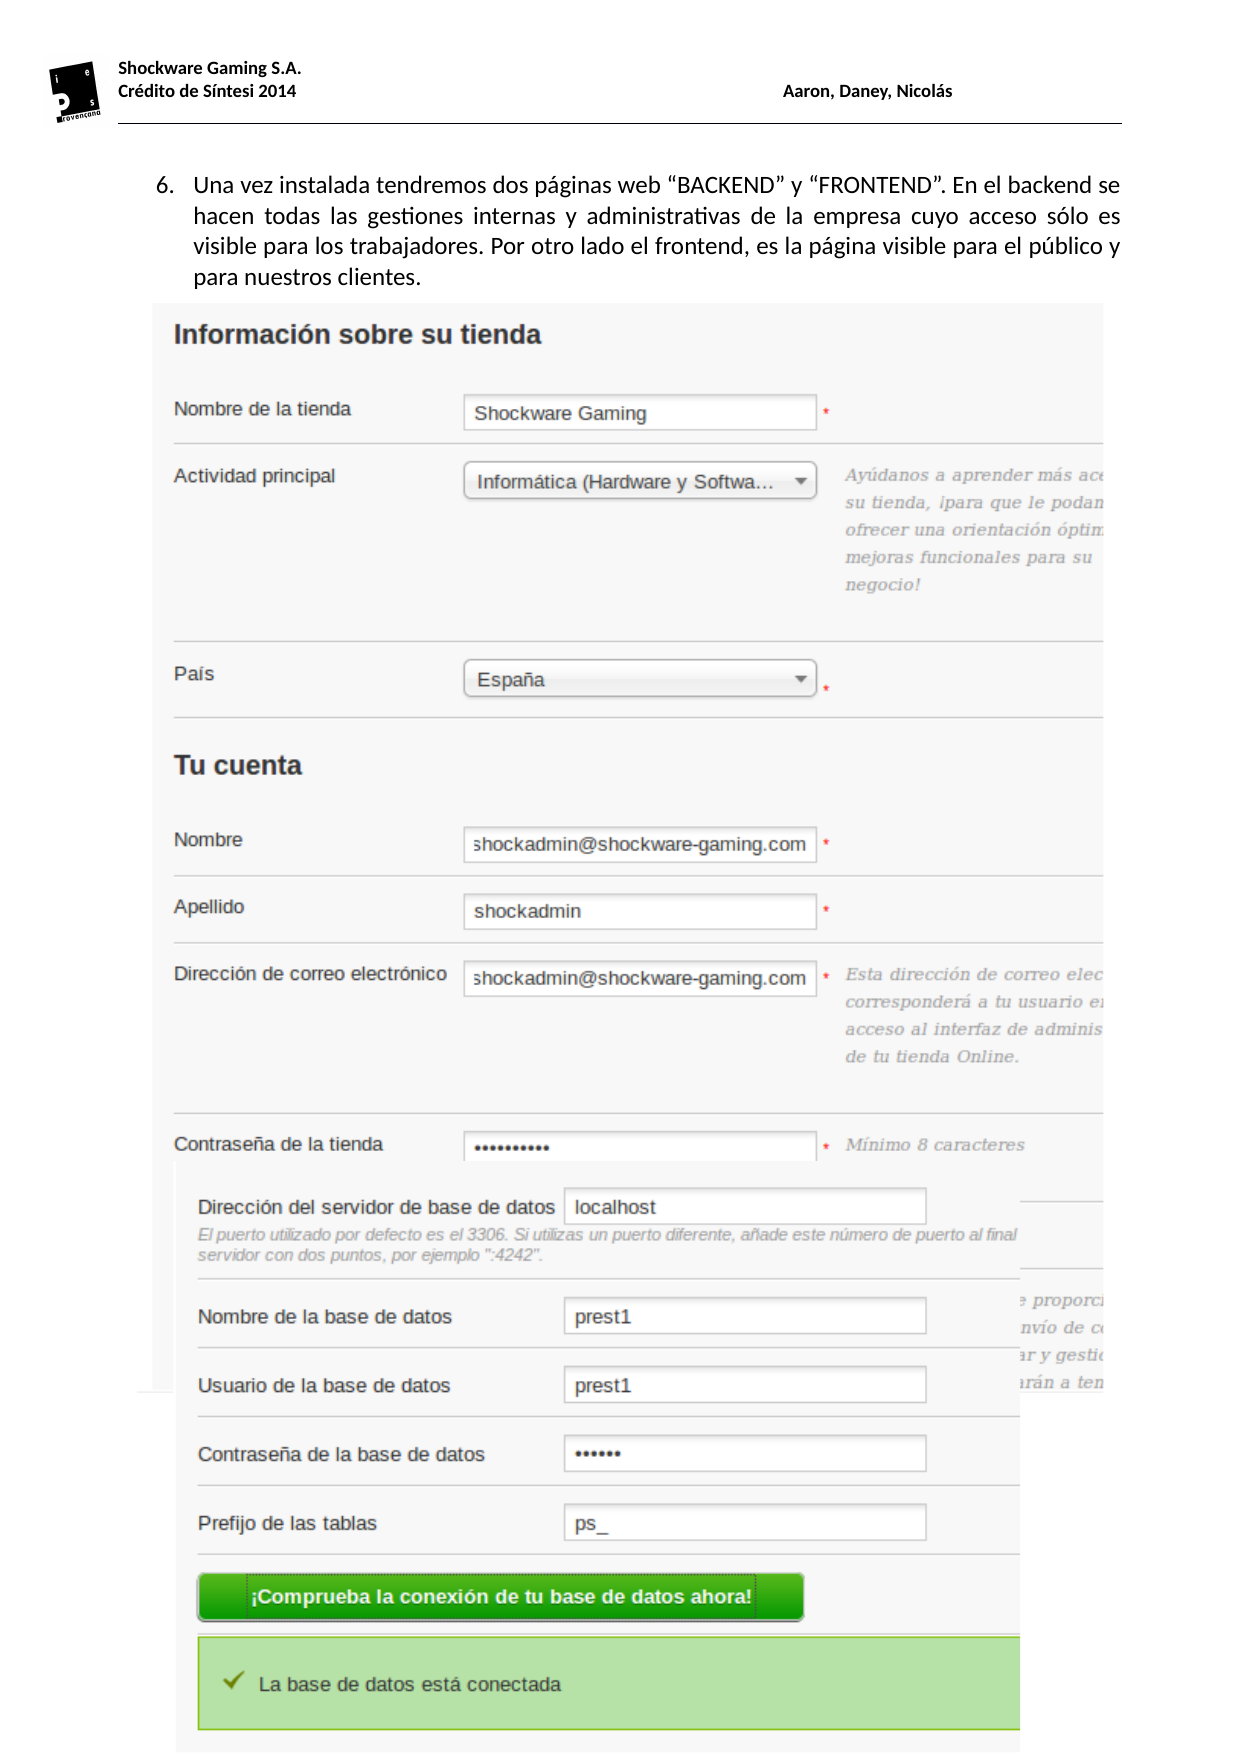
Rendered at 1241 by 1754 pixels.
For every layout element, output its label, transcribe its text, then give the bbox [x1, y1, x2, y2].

list Una vez instalada tendremos dos páginas web “BACKEND” y “FRONTEND”. En el backend se hacen todas las gestiones internas y administrativas de la empresa cuyo acceso sólo es visible para los trabajadores. Por otro lado el frontend, es la página visible para el público y para nuestros clientes. [156, 169, 1122, 291]
picture [43, 54, 110, 128]
picture [136, 303, 1104, 1754]
